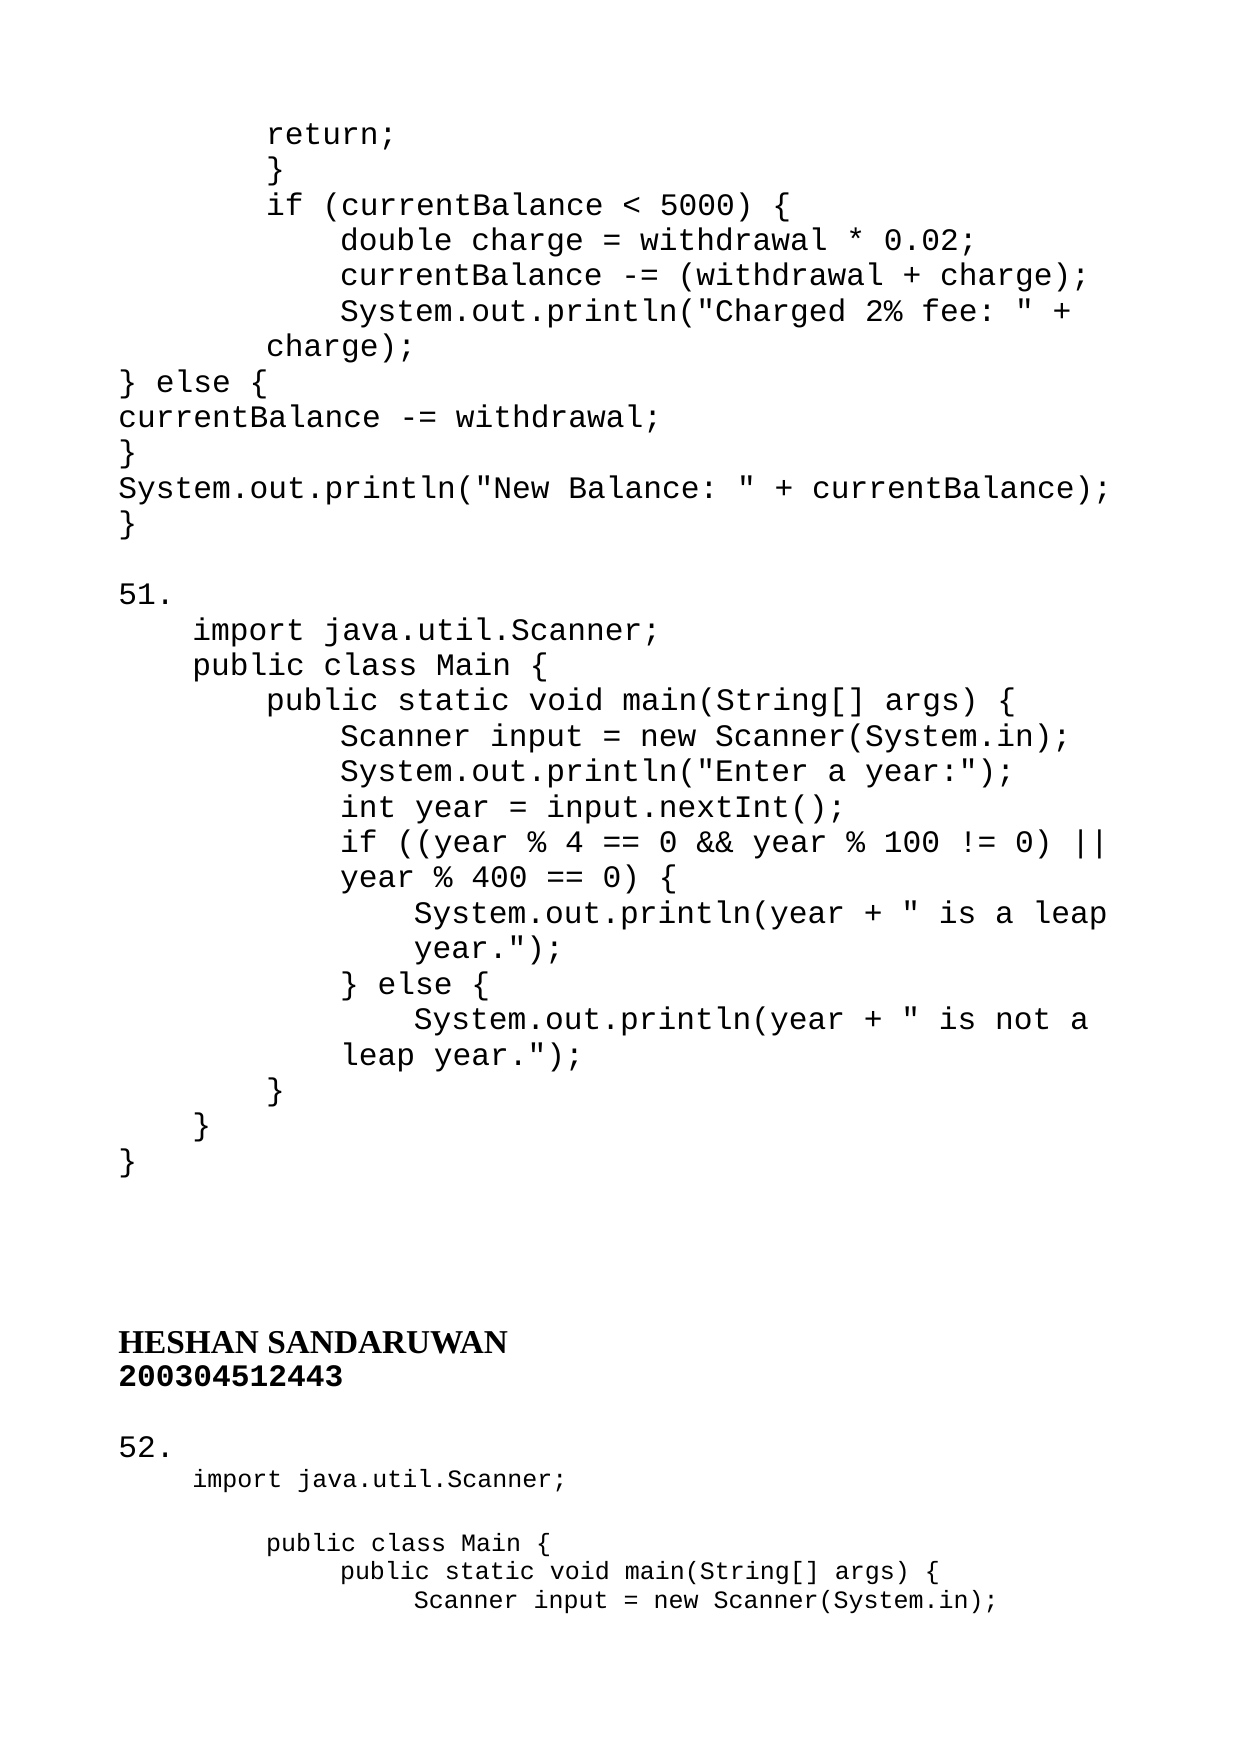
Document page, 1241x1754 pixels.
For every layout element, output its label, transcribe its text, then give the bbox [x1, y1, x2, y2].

text currentBalance -= (withdrawal + charge); [118, 260, 1122, 295]
text return; [118, 118, 1122, 153]
text public static void main(String[] args) { [118, 685, 1122, 720]
text System.out.println("Charged 2% fee: " + charge); [118, 295, 1122, 366]
text System.out.println(year + " is a leap year."); [118, 897, 1122, 968]
text public class Main { [118, 649, 1122, 685]
text currentBalance -= withdrawal; [118, 401, 1122, 437]
text public static void main(String[] args) { [118, 1559, 1122, 1587]
text Scanner input = new Scanner(System.in); [118, 1587, 1122, 1616]
text } [118, 1110, 1122, 1145]
text } [118, 1074, 1122, 1110]
text 52. [118, 1431, 1122, 1467]
text 200304512443 [118, 1361, 1122, 1396]
text System.out.println("New Balance: " + currentBalance); [118, 472, 1122, 508]
text double charge = withdrawal * 0.02; [118, 224, 1122, 260]
text if (currentBalance < 5000) { [118, 189, 1122, 224]
text 51. [118, 578, 1122, 614]
text Scanner input = new Scanner(System.in); [118, 720, 1122, 756]
text } [118, 153, 1122, 189]
text HESHAN SANDARUWAN [118, 1322, 1122, 1361]
text System.out.println("Enter a year:"); [118, 756, 1122, 791]
text } [118, 437, 1122, 472]
text } [118, 508, 1122, 543]
text } else { [118, 366, 1122, 401]
text System.out.println(year + " is not a leap year."); [118, 1003, 1122, 1074]
text import java.util.Scanner; [118, 1467, 1122, 1495]
text } [118, 1145, 1122, 1181]
text import java.util.Scanner; [118, 614, 1122, 649]
text public class Main { [118, 1531, 1122, 1559]
text } else { [118, 968, 1122, 1003]
text if ((year % 4 == 0 && year % 100 != 0) || year % 400 == 0) { [118, 826, 1122, 897]
text int year = input.nextInt(); [118, 791, 1122, 826]
